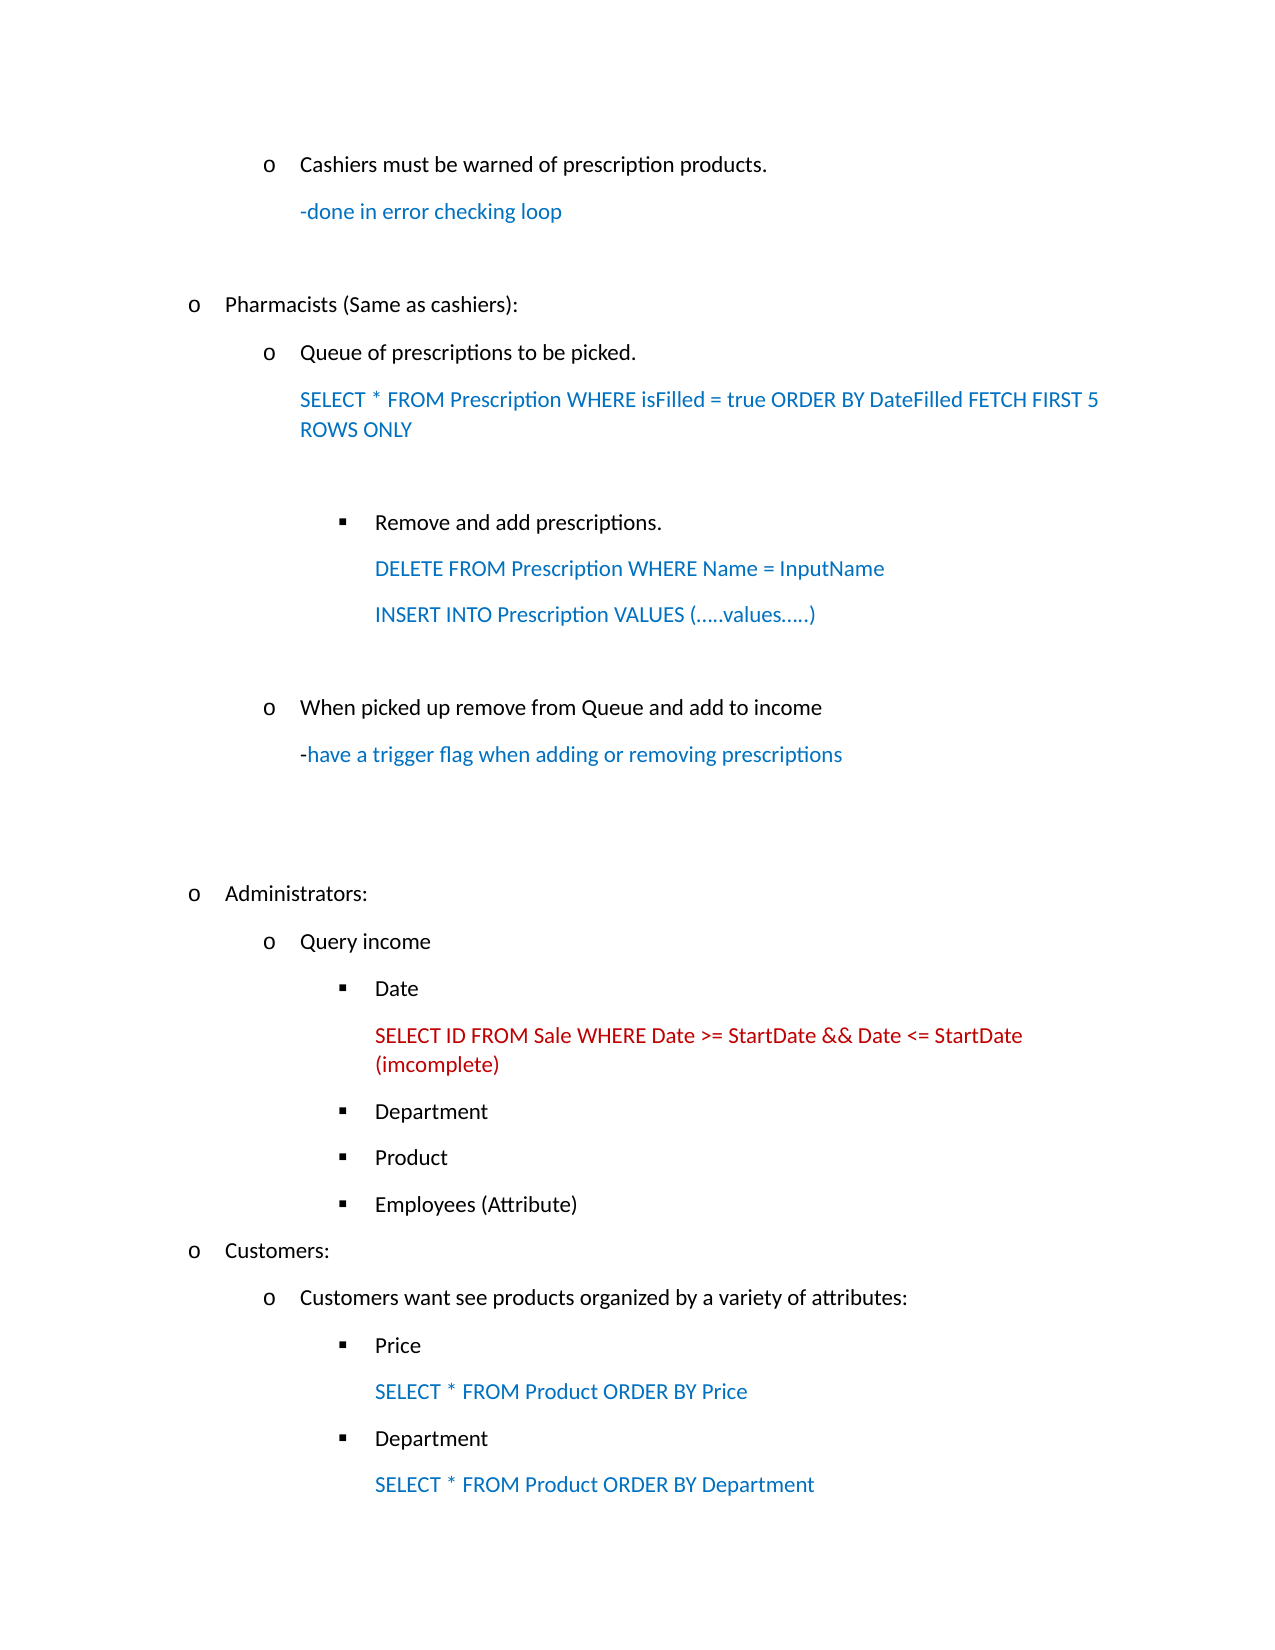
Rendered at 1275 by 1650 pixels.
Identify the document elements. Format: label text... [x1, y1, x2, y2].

list Query income [262, 927, 1125, 956]
list SELECT * FROM Product ORDER BY Department [375, 1470, 1125, 1498]
list Product [337, 1143, 1125, 1171]
list Pharmacists (Same as cashiers): [187, 290, 1125, 319]
list INSERT INTO Prescription VALUES (…..values…..) [375, 600, 1125, 628]
list Customers want see products organized by a variety of attributes: [262, 1283, 1125, 1313]
list -done in error checking loop [300, 197, 1125, 226]
list Employees (Attribute) [337, 1190, 1125, 1218]
list SELECT ID FROM Sale WHERE Date >= StartDate && Date <= StartDate (imcomplete) [375, 1021, 1125, 1079]
list Department [337, 1424, 1125, 1452]
list SELECT * FROM Prescription WHERE isFilled = true ORDER BY DateFilled FETCH FIRST 5 ROWS ONLY [300, 385, 1125, 443]
list Remove and add prescriptions. [337, 508, 1125, 536]
list Queue of prescriptions to be picked. [262, 338, 1125, 367]
list Customers: [187, 1236, 1125, 1265]
list -have a trigger flag when adding or removing prescriptions [300, 741, 1125, 768]
list Price [337, 1331, 1125, 1359]
list SELECT * FROM Product ORDER BY Price [375, 1377, 1125, 1405]
list Department [337, 1097, 1125, 1125]
list When picked up remove from Queue and add to income [262, 693, 1125, 722]
list DELETE FROM Prescription WHERE Name = InputName [375, 554, 1125, 582]
list Date [337, 974, 1125, 1003]
list Cashiers must be warned of prescription products. [262, 150, 1125, 179]
list Administrators: [187, 879, 1125, 909]
